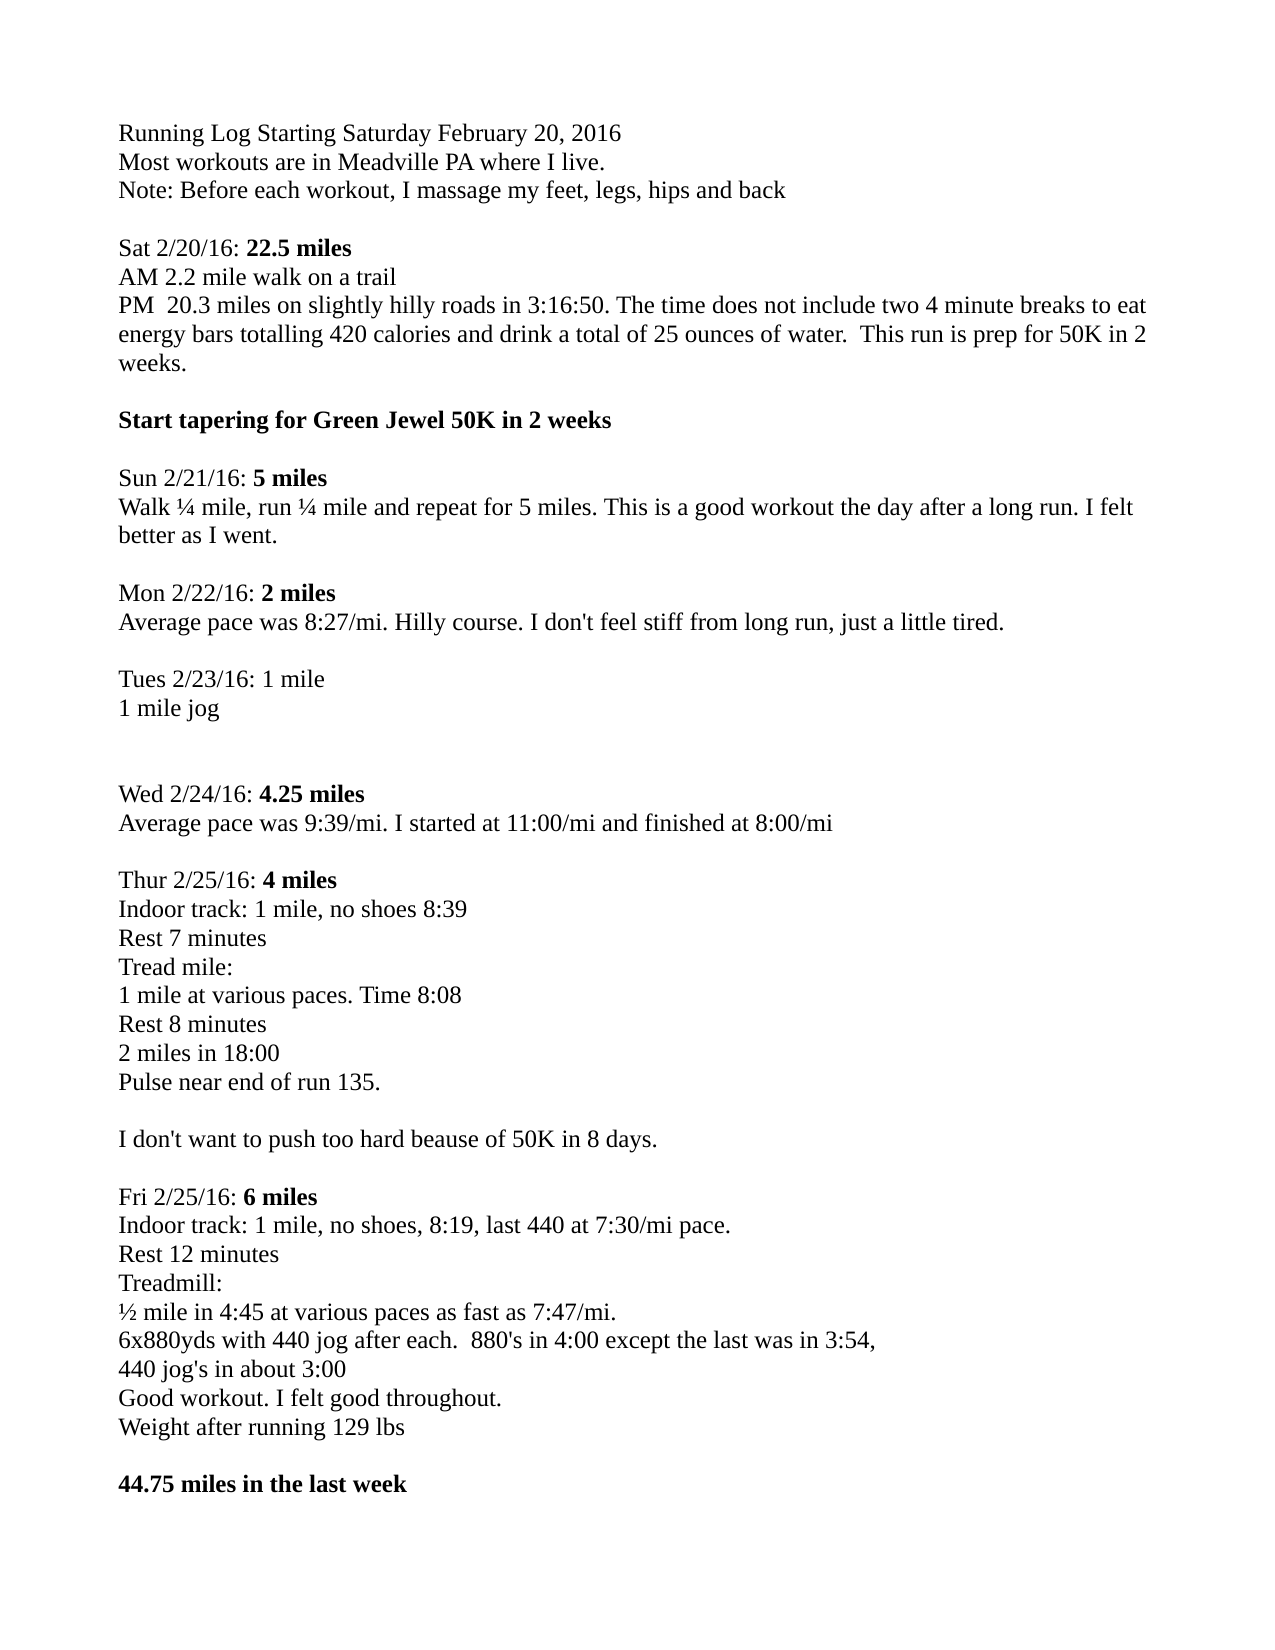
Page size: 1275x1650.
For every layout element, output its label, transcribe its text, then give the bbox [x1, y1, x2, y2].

text Rest 7 minutes [118, 923, 1157, 952]
text Sat 2/20/16: 22.5 miles [118, 233, 1157, 262]
text 2 miles in 18:00 [118, 1038, 1157, 1067]
text Wed 2/24/16: 4.25 miles [118, 779, 1157, 808]
text 440 jog's in about 3:00 [118, 1354, 1157, 1383]
text PM 20.3 miles on slightly hilly roads in 3:16:50. The time does not include two 4 minute breaks to eat energy bars totalling 420 calories and drink a total of 25 ounces of water. This run is prep for 50K in 2 weeks. [118, 291, 1157, 377]
text Walk ¼ mile, run ¼ mile and repeat for 5 miles. This is a good workout the day after a long run. I felt better as I went. [118, 492, 1157, 549]
text AM 2.2 mile walk on a trail [118, 262, 1157, 291]
text Weight after running 129 lbs [118, 1412, 1157, 1441]
text Fri 2/25/16: 6 miles [118, 1182, 1157, 1211]
text 6x880yds with 440 jog after each. 880's in 4:00 except the last was in 3:54, [118, 1326, 1157, 1354]
text Indoor track: 1 mile, no shoes 8:39 [118, 894, 1157, 923]
text Most workouts are in Meadville PA where I live. [118, 147, 1157, 176]
text Tues 2/23/16: 1 mile [118, 664, 1157, 693]
text Start tapering for Green Jewel 50K in 2 weeks [118, 406, 1157, 434]
text Thur 2/25/16: 4 miles [118, 866, 1157, 894]
text Running Log Starting Saturday February 20, 2016 [118, 118, 1157, 147]
text Rest 8 minutes [118, 1009, 1157, 1038]
text 1 mile at various paces. Time 8:08 [118, 981, 1157, 1009]
text 44.75 miles in the last week [118, 1469, 1157, 1498]
text Treadmill: [118, 1268, 1157, 1297]
text Note: Before each workout, I massage my feet, legs, hips and back [118, 176, 1157, 204]
text ½ mile in 4:45 at various paces as fast as 7:47/mi. [118, 1297, 1157, 1326]
text Indoor track: 1 mile, no shoes, 8:19, last 440 at 7:30/mi pace. [118, 1211, 1157, 1239]
text 1 mile jog [118, 693, 1157, 722]
text Sun 2/21/16: 5 miles [118, 463, 1157, 492]
text I don't want to push too hard beause of 50K in 8 days. [118, 1124, 1157, 1153]
text Rest 12 minutes [118, 1239, 1157, 1268]
text Mon 2/22/16: 2 miles [118, 578, 1157, 607]
text Good workout. I felt good throughout. [118, 1383, 1157, 1412]
text Average pace was 9:39/mi. I started at 11:00/mi and finished at 8:00/mi [118, 808, 1157, 837]
text Pulse near end of run 135. [118, 1067, 1157, 1096]
text Tread mile: [118, 952, 1157, 981]
text Average pace was 8:27/mi. Hilly course. I don't feel stiff from long run, just a little tired. [118, 607, 1157, 636]
